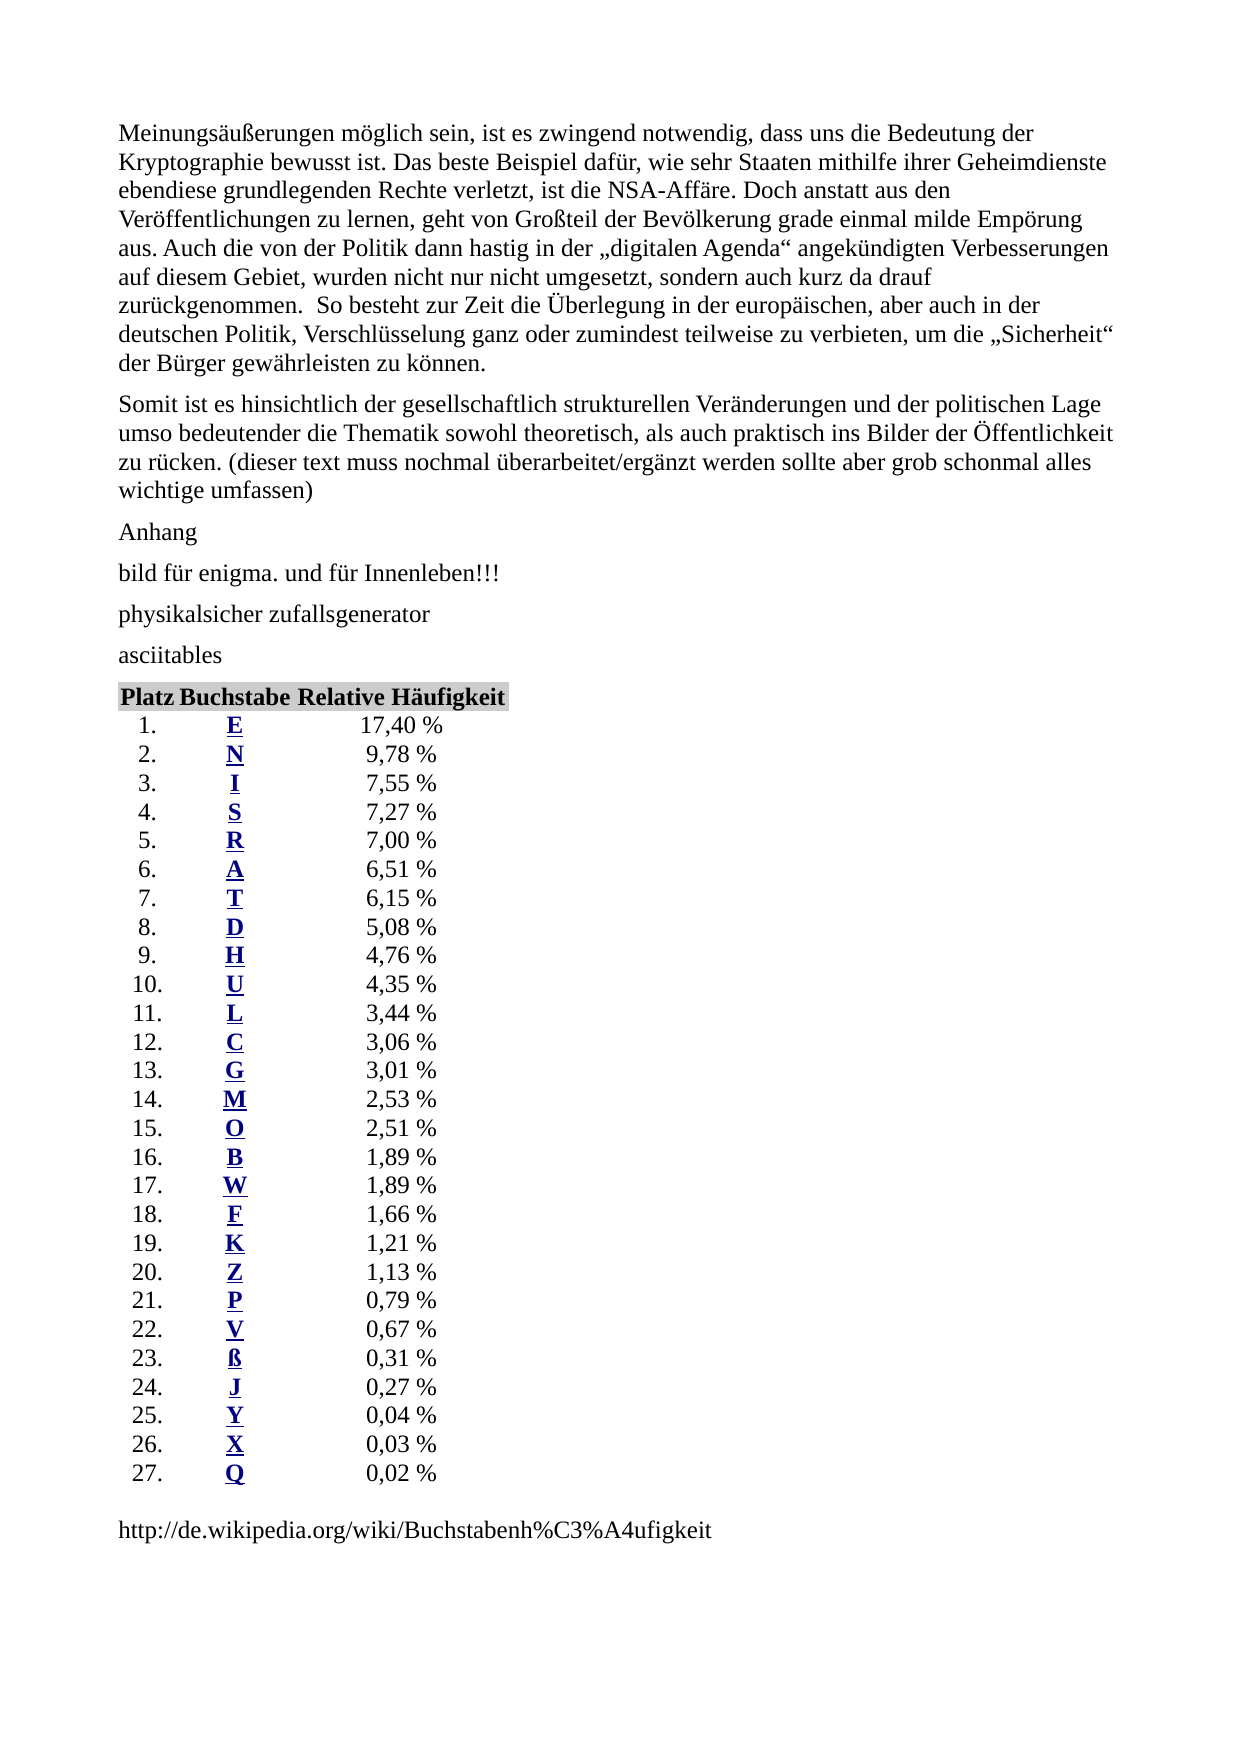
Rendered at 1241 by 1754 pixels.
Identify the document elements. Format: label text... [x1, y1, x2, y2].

table_cell 27. [118, 1458, 176, 1487]
table_cell 11. [118, 998, 176, 1027]
table_cell 3,01 % [293, 1056, 509, 1084]
table_cell X [176, 1429, 293, 1458]
table_cell 7. [118, 883, 176, 912]
table_cell 2,51 % [293, 1113, 509, 1142]
table_cell V [176, 1314, 293, 1343]
table_cell 7,00 % [293, 826, 509, 854]
table_cell J [176, 1372, 293, 1401]
table_cell 3. [118, 768, 176, 797]
table_cell 18. [118, 1199, 176, 1228]
table_cell E [176, 711, 293, 739]
text http://de.wikipedia.org/wiki/Buchstabenh%C3%A4ufigkeit [118, 1487, 1122, 1544]
table_cell 1. [118, 711, 176, 739]
table_cell M [176, 1084, 293, 1113]
table_header Platz [118, 682, 176, 711]
table_cell 1,89 % [293, 1171, 509, 1199]
table_cell 0,27 % [293, 1372, 509, 1401]
text Somit ist es hinsichtlich der gesellschaftlich strukturellen Veränderungen und der politischen Lage umso bedeutender die Thematik sowohl theoretisch, als auch praktisch ins Bilder der Öffentlichkeit zu rücken. (dieser text muss nochmal überarbeitet/ergänzt werden sollte aber grob schonmal alles wichtige umfassen) [118, 389, 1122, 504]
table_cell P [176, 1286, 293, 1314]
table_cell S [176, 797, 293, 826]
table_cell W [176, 1171, 293, 1199]
table_cell 4. [118, 797, 176, 826]
table_cell C [176, 1027, 293, 1056]
table_cell Y [176, 1401, 293, 1429]
table_cell A [176, 854, 293, 883]
table_cell 20. [118, 1257, 176, 1286]
table_cell 1,89 % [293, 1142, 509, 1171]
table_cell 1,21 % [293, 1228, 509, 1257]
table_cell 7,27 % [293, 797, 509, 826]
table_cell 3,06 % [293, 1027, 509, 1056]
table_cell 8. [118, 912, 176, 941]
table_cell 4,35 % [293, 969, 509, 998]
table_cell H [176, 941, 293, 969]
table_cell 12. [118, 1027, 176, 1056]
table_cell 1,66 % [293, 1199, 509, 1228]
table_cell R [176, 826, 293, 854]
table_cell 13. [118, 1056, 176, 1084]
table_cell 0,79 % [293, 1286, 509, 1314]
table_cell 10. [118, 969, 176, 998]
table_cell N [176, 739, 293, 768]
table_cell 14. [118, 1084, 176, 1113]
table_cell D [176, 912, 293, 941]
table_cell 5,08 % [293, 912, 509, 941]
table_cell 19. [118, 1228, 176, 1257]
table_cell 17. [118, 1171, 176, 1199]
table_cell 9. [118, 941, 176, 969]
table_cell 16. [118, 1142, 176, 1171]
table_cell K [176, 1228, 293, 1257]
table_cell 7,55 % [293, 768, 509, 797]
table_cell O [176, 1113, 293, 1142]
table_cell Z [176, 1257, 293, 1286]
table_cell G [176, 1056, 293, 1084]
table_cell 6,15 % [293, 883, 509, 912]
text Anhang [118, 517, 1122, 546]
table_cell 21. [118, 1286, 176, 1314]
table_cell 9,78 % [293, 739, 509, 768]
table_cell 15. [118, 1113, 176, 1142]
table_cell I [176, 768, 293, 797]
table_cell 6. [118, 854, 176, 883]
table_header Relative Häufigkeit [293, 682, 509, 711]
table_cell 24. [118, 1372, 176, 1401]
table_cell 0,03 % [293, 1429, 509, 1458]
table_cell 0,67 % [293, 1314, 509, 1343]
text physikalsicher zufallsgenerator [118, 599, 1122, 628]
table_cell 5. [118, 826, 176, 854]
table_cell 0,04 % [293, 1401, 509, 1429]
table_header Buchstabe [176, 682, 293, 711]
table_cell 2. [118, 739, 176, 768]
table_cell 23. [118, 1343, 176, 1372]
table_cell B [176, 1142, 293, 1171]
table_cell 4,76 % [293, 941, 509, 969]
table_cell ß [176, 1343, 293, 1372]
text Meinungsäußerungen möglich sein, ist es zwingend notwendig, dass uns die Bedeutung der Kryptographie bewusst ist. Das beste Beispiel dafür, wie sehr Staaten mithilfe ihrer Geheimdienste ebendiese grundlegenden Rechte verletzt, ist die NSA-Affäre. Doch anstatt aus den Veröffentlichungen zu lernen, geht von Großteil der Bevölkerung grade einmal milde Empörung aus. Auch die von der Politik dann hastig in der „digitalen Agenda“ angekündigten Verbesserungen auf diesem Gebiet, wurden nicht nur nicht umgesetzt, sondern auch kurz da drauf zurückgenommen. So besteht zur Zeit die Überlegung in der europäischen, aber auch in der deutschen Politik, Verschlüsselung ganz oder zumindest teilweise zu verbieten, um die „Sicherheit“ der Bürger gewährleisten zu können. [118, 118, 1122, 377]
table_cell 0,31 % [293, 1343, 509, 1372]
table_cell 25. [118, 1401, 176, 1429]
table_cell 6,51 % [293, 854, 509, 883]
text bild für enigma. und für Innenleben!!! [118, 558, 1122, 587]
table_cell 22. [118, 1314, 176, 1343]
table_cell T [176, 883, 293, 912]
table_cell U [176, 969, 293, 998]
table_cell 3,44 % [293, 998, 509, 1027]
table_cell 26. [118, 1429, 176, 1458]
table_cell Q [176, 1458, 293, 1487]
table_cell 0,02 % [293, 1458, 509, 1487]
table_cell 17,40 % [293, 711, 509, 739]
table_cell 1,13 % [293, 1257, 509, 1286]
table_cell 2,53 % [293, 1084, 509, 1113]
table_cell L [176, 998, 293, 1027]
text asciitables [118, 641, 1122, 669]
table_cell F [176, 1199, 293, 1228]
